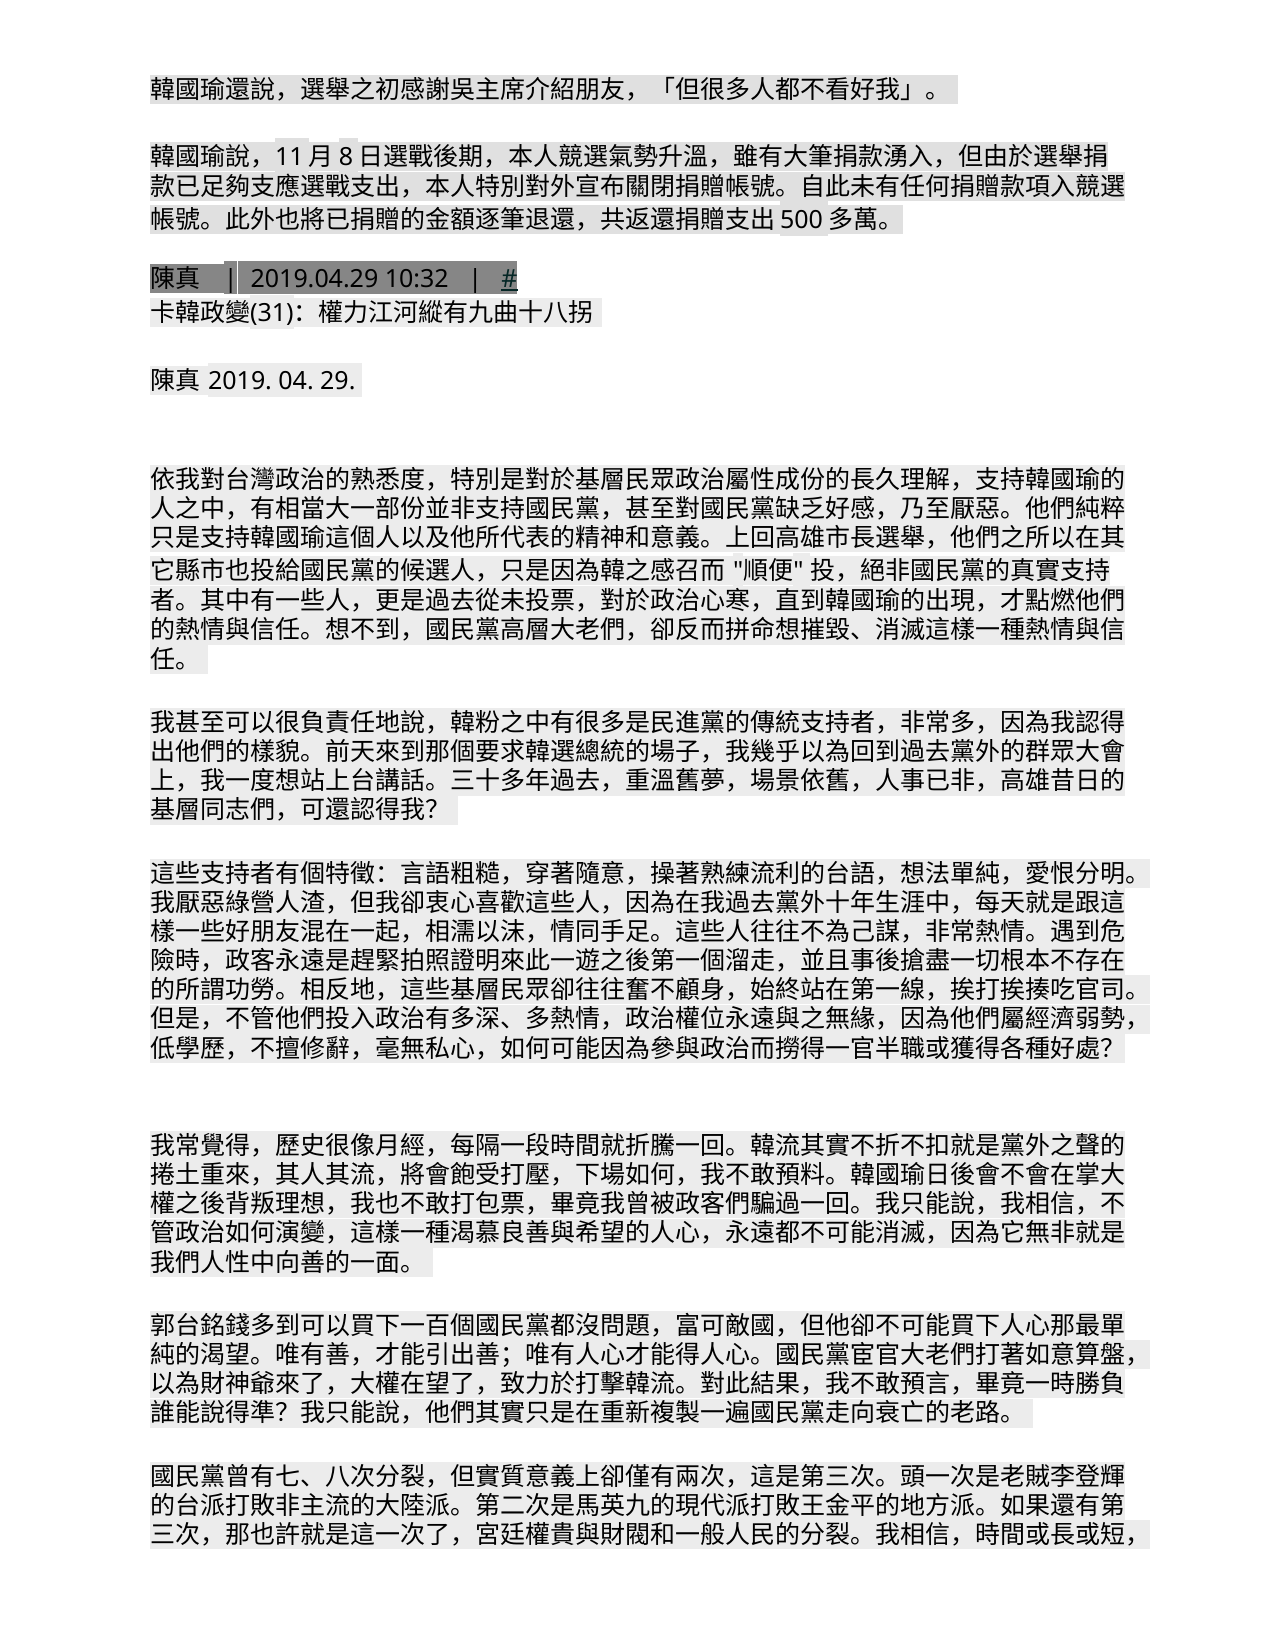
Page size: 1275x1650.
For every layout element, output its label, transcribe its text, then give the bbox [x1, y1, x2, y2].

text 陳真 | 2019.04.29 10:32 | # [150, 261, 1125, 294]
text 卡韓政變(32)：抹黑的精髓 陳真 2019. 04. 29. 一個正直坦率的人，遇到陰陰柔柔的鳥人 (例如蔡正元這類型)，應該很無奈。我能體會那種感覺。有些人就是這樣，表面上好客氣哦，細細柔柔的，滿滿的恭維，一聽就知道言不由衷；至於背後會對你說些什麼或做些什麼，那肯定又是另一種嘴臉了。 韓國瑜公布了收支帳戶細目，九成是小額捐款。蔡正元和吳敦義所謂的某企業家 "直接交付" 之四千萬 "贓款" 呢？是被他們自己吞了嗎？蔡正元現在又改口說另一套了，它媽的真是很無恥。 其實，這些所謂選舉帳目又不是什麼機密，選舉幹部們一定都知道，蔡、吳等人更是不可能不知道，但他們就是要故意裝蒜，故意透過曖曖昧眛的修辭來加以影射、抹黑，故意製造想像空間，以便毀人名節。 也許你會想說，反正到最後會還韓國瑜清白。你若這樣想，那你也一樣是在裝蒜。比方說人家倘若無中生有，抹黑你 "聽說好像" 強姦了誰哦，故意用一些曖曖昧眛的修辭來影射，就這樣搞個幾個月。好！最後還你清白，證明根本沒這回事。你想，你的名譽與人格真的能恢復清白了嗎？當然不可能。 這一招，就是種種抹黑方式的一個共同精髓，簡單說就是 "爭議化"。抹黑者明知道八字連一撇都沒有，完全空穴來風，但就是故意要透過曖曖昧眛的修辭和影射，製造一種懸疑，一種想像空間，一種負面觀感，一種可疑的印象，彷彿真的有什麼醜聞內幕似的。 然後，各路齷齪無恥人渣 (族繁不及備載)更會旋即一擁而上，透過互相引用更多自我瞎掰之傳聞、謠言與推敲，講得煞有介事，透過更多曖昧修辭，虛虛實實混淆視聽，使之複雜化，爭議化，懸疑化，弄得疑雲滿天，複雜萬千，臭不可聞，讓你根本百口莫辯，讓你的一言一行彷彿都暗藏著無數敗德內幕的線索，供眾人進一步推敲與猜疑，甚至還會動用司法檢調介入 "偵辦"，讓你更加百口莫辯。 就這樣搞個幾個月或幾年下來，好吧，也許哪一天終於證明根本毫無此事，一切完全空穴來風，但你早已身敗名裂，就算不死也重傷，彷彿你的人格真有什麼問題似的。旁人心裏一定會這樣想： "這個人一定很有爭議性，絕不單純，一定是人格哪裡不乾淨，要不然怎麼會有那些傳聞？要不然大家怎麼都在議論紛紛？" 這時候，抹黑就成功了，怎麼洗也洗不掉爭議感了。 我常覺得，人性陰暗陰險之卑鄙程度，實在難以置信，許多時候，話語就像一種毒。 長大之後，我一直有一種很深的厭世感，有時甚至會有一種輕生念頭，總感覺跟這冰冷可怕的人性與複雜世界離得很遠很遠很遠；很想逃，逃到大海之濱，逃到偏鄉一隅，逃到沒有權力沒有資源沒有鎂光燈的地方；有時看到人，就跟兔子看到獵人一樣，很害怕，連話都不會講不敢講，啞口無言了。 韓國瑜說，"蔡正元如果願意道歉，那麼大家以後還是朋友，否則朋友就到此為止"。我倒是覺得，這種 "朋友" 最好敬而遠之，離得越遠越好。 當然，蔡正元等人的抹黑功力，跟人渣黨及其一大票走狗文人學者打手們，是完全不能比的。 一個人可以不關心選舉勝負，但你不能不關心奧步，不能不關心這樣一種抹黑文化，因為它破壞了一個文明社會之所以能成立的基本價值。 人性真是很奇妙，有些人心地那麼善良無私，那麼勇敢，有些人心思之陰暗邪惡，卻跟魔鬼沒兩樣。 至於新一波的抹黑，則是故意要把一億多的花費講得很多很浪費，這也是鬼扯蛋。你看，民進黨光是高雄市長黨内初選，光是劉世芳一個人，光是她一個人的看板支出，就花了兩億。而且，是從選前一年就開始四處大量設立廣告看板，選舉都還沒開始哦，一口氣就花兩億。現在他們卻指控韓國瑜選舉花費太高。 台灣的所謂民主選舉，操作內涵基本上就是栽贓、造謠、耳語、混淆視聽、自導自演等等各種奧步。一個人在他採取某種政治立場之 "前"，他其實應該 "先" 在意基本的是非善惡，因為那才是一個社會的立足基礎。而且，你永遠都不要相信一個會採用抹黑造謠手段去傷害人的政客會做出對社會有利的事情來，比方說蔡正元的新任 "好友" 柯文哲便是一例。 ======================= 韓國瑜公布帳務駁收4千萬 蔡正元道歉了 2019年4月29日 高雄市長韓國瑜今（29）日下午親上火線公布選舉帳務，反駁國民黨前立委蔡正元指控收四千萬，並動怒要求蔡道歉，蔡稍後受訪回應「這件事給韓國瑜造成困擾，在此跟韓國瑜表達歉意」，同時也表態支持韓，並充當和事佬指被韓點名是「權貴密室協商」的人士無需過度解讀「韓五點」，提醒韓應對前總統馬英九遞出橄欖枝，特別要和黨主席吳敦義多親近。 韓國瑜在記者會上不滿蔡正元用不實資訊指控，動怒表示「我深深覺得蔡正元委員欠我一個道歉，這對我造成傷害困擾」、「我覺得蔡正元道歉完畢，大家還是好朋友，如果不道歉，朋友到此為止」，並再次強調「絕對沒有企業家捐四千萬給我，如果有，我辭掉高雄市長，我必須證明我的清白，現在抹黑、明槍暗箭沒有停過，請蔡正元解釋清楚」！ =============== 韓國瑜公布選舉帳務 90%是小額捐款4000萬是不實指控 Yahoo奇摩新聞 2019年4月29日 高雄市長韓國瑜陷「選舉款四千萬元爭議」。他今天出面說明「選舉帳務」流向，經會計師查核，其中90%是小額個人捐款；前國民黨立委蔡正元提的4000萬元完全是不實指控，蔡正元「欠我一個道歉」，任何方式他都接受。 韓國瑜說，會計師查核，捐款在政黨總收入金額約百分之零點一，共一筆。捐贈對象90%是小額捐款。11月24日投票，11月8日就關帳戶。選舉收支已送監察院審查，結餘1500萬待監院審查通過，將捐贈弱勢。 高雄市長韓國瑜今天舉行記者會公布選舉帳務提出說明，包括選舉捐贈收入總額1億2914萬9779元、支出1億1408萬7536元，結餘1506萬2243元。返還捐贈支出500多萬。 對於選舉捐贈收入部分，韓國瑜提出4點說明，包括 1、個人捐款占總捐款收入淨額約87%，總筆數2240筆，個人捐款平均每筆金額4813元。 2、營利事業捐款佔總捐款收入淨額約9%，總筆數160筆，營利事業捐款平均每筆金額7萬2698元。 3、政黨捐助收入佔總捐款收入淨額約0.1%(已扣除關閉帳戶後退還捐款的金額)，筆數1筆。 4、其他收入佔總捐款收入淨額約4%。 韓國瑜還說，選舉之初感謝吳主席介紹朋友，「但很多人都不看好我」。 韓國瑜說，11月8日選戰後期，本人競選氣勢升溫，雖有大筆捐款湧入，但由於選舉捐款已足夠支應選戰支出，本人特別對外宣布關閉捐贈帳號。自此未有任何捐贈款項入競選帳號。此外也將已捐贈的金額逐筆退還，共返還捐贈支出500多萬。 [150, 75, 1125, 236]
text 卡韓政變(31)：權力江河縱有九曲十八拐 陳真 2019. 04. 29. 依我對台灣政治的熟悉度，特別是對於基層民眾政治屬性成份的長久理解，支持韓國瑜的人之中，有相當大一部份並非支持國民黨，甚至對國民黨缺乏好感，乃至厭惡。他們純粹只是支持韓國瑜這個人以及他所代表的精神和意義。上回高雄市長選舉，他們之所以在其它縣市也投給國民黨的候選人，只是因為韓之感召而 "順便" 投，絕非國民黨的真實支持者。其中有一些人，更是過去從未投票，對於政治心寒，直到韓國瑜的出現，才點燃他們的熱情與信任。想不到，國民黨高層大老們，卻反而拼命想摧毀、消滅這樣一種熱情與信任。 我甚至可以很負責任地說，韓粉之中有很多是民進黨的傳統支持者，非常多，因為我認得出他們的樣貌。前天來到那個要求韓選總統的場子，我幾乎以為回到過去黨外的群眾大會上，我一度想站上台講話。三十多年過去，重溫舊夢，場景依舊，人事已非，高雄昔日的基層同志們，可還認得我？ 這些支持者有個特徵：言語粗糙，穿著隨意，操著熟練流利的台語，想法單純，愛恨分明。我厭惡綠營人渣，但我卻衷心喜歡這些人，因為在我過去黨外十年生涯中，每天就是跟這樣一些好朋友混在一起，相濡以沫，情同手足。這些人往往不為己謀，非常熱情。遇到危險時，政客永遠是趕緊拍照證明來此一遊之後第一個溜走，並且事後搶盡一切根本不存在的所謂功勞。相反地，這些基層民眾卻往往奮不顧身，始終站在第一線，挨打挨揍吃官司。但是，不管他們投入政治有多深、多熱情，政治權位永遠與之無緣，因為他們屬經濟弱勢，低學歷，不擅修辭，毫無私心，如何可能因為參與政治而撈得一官半職或獲得各種好處？ 我常覺得，歷史很像月經，每隔一段時間就折騰一回。韓流其實不折不扣就是黨外之聲的捲土重來，其人其流，將會飽受打壓，下場如何，我不敢預料。韓國瑜日後會不會在掌大權之後背叛理想，我也不敢打包票，畢竟我曾被政客們騙過一回。我只能說，我相信，不管政治如何演變，這樣一種渴慕良善與希望的人心，永遠都不可能消滅，因為它無非就是我們人性中向善的一面。 郭台銘錢多到可以買下一百個國民黨都沒問題，富可敵國，但他卻不可能買下人心那最單純的渴望。唯有善，才能引出善；唯有人心才能得人心。國民黨宦官大老們打著如意算盤，以為財神爺來了，大權在望了，致力於打擊韓流。對此結果，我不敢預言，畢竟一時勝負誰能說得準？我只能說，他們其實只是在重新複製一遍國民黨走向衰亡的老路。 國民黨曾有七、八次分裂，但實質意義上卻僅有兩次，這是第三次。頭一次是老賊李登輝的台派打敗非主流的大陸派。第二次是馬英九的現代派打敗王金平的地方派。如果還有第三次，那也許就是這一次了，宮廷權貴與財閥和一般人民的分裂。我相信，時間或長或短，權力江河縱有九曲十八拐，終將還是得回歸屬於普遍人民的大海。 ====================== 葉元之 臉書 2019. 04. 28. 蔡正元說他是「最早挺韓的一批」，很奇怪，一夕之間，許多「韓粉」轉職為「韓黑」，開始對韓國瑜下重手 去年韓國瑜完成「不可能的任務」，讓高雄鄉親重新期待國民黨，就算不支持韓國瑜選總統，也應該要珍惜韓國瑜是國民黨的重要資產。 蔡正元說「吳敦義還靠個人力量，募款四千萬元直接交給韓國瑜」，結果事實是吳主席介紹企業家給韓國瑜，至於事後捐款金額是多少，吳主席根本不知道，可見蔡正元根本是捏造數字。 這不是內鬥，什麼是內鬥？ 而且很遺憾的是，吳主席並沒有盡到保護韓國瑜的責任，解釋地非常曖昧。主席為候選人募款，是值得肯定，但怎麼會在事後變成黨內互鬥的工具？ 民眾看新聞，有時候是看個印象，現在造成的印象就是「原來韓國瑜真的有收錢」，這不就是作球給民進黨「殺韓」嗎？ 蔡正元這種打法很像民進黨，把一件正常的事講得繪聲繪影，讓當事人百口莫辯。就像去年民進黨攻擊韓國瑜「低價向台糖租地」，明明是依據台糖的公式計算，民進黨也能講得煞有其事。 問題在於，為什麼黨內同志要用民進黨的招術攻擊韓國瑜？現在民進黨立委接蔡正元的球，問韓國瑜「既然有收錢，何時辭職？」王浩宇連競選補助款也能作文章，難道這就是蔡正元的目的？ ================= 「一片中華民國旗海飄揚的感觸」 韓國瑜 臉書 2019. 04. 28. 昨天（27日）我親睹耳聞一片青天白日旗海飄揚的聲嘶力竭。我心潮澎湃也萬千震撼，我知道這數萬人頂著烈日、排著長龍，不是為了什麼造神追星，而是長久以來見識了太多政治鬼話，所以嘶吼著對於台灣未來的憂心、也揮舞著對於無恥無能政客的厭棄。 我聽到了也看見了，所以我懇請各位的鄉親父老兄弟姊妹們稍安勿躁，再給我一點時間去平衡輕重，因為我肩上的千斤萬擔實在容不得分毫不平，也請各位相信，無論我接下來做出任何決定，都是希望看見一個不計個人得失、力求重返執政的國民黨，也是為了一個『台灣安全、人民有錢』的穩定將來。 ============== 孫大千 臉書 2019年4月26日 一場「滅韓大戲」正在隆重登場。 首先，李佳芬成為獵殺的目標，各方力量有志一同，全面發動「抹黑戰」，株連九族，所有家人恐怕都難以倖免。 同時，黨內同志也不忘記趁火打劫，補捅一刀，把韓國瑜往死裡打，寧願把吳敦義拖下水陪葬，也在所不惜。 接下來，滅韓勢力必然會步步進逼，持續加碼，可以預期的各種栽贓嫁禍，謠言耳語，將會一棒接著一棒，不殲滅韓國瑜，不會罷休。 [150, 294, 1125, 1549]
